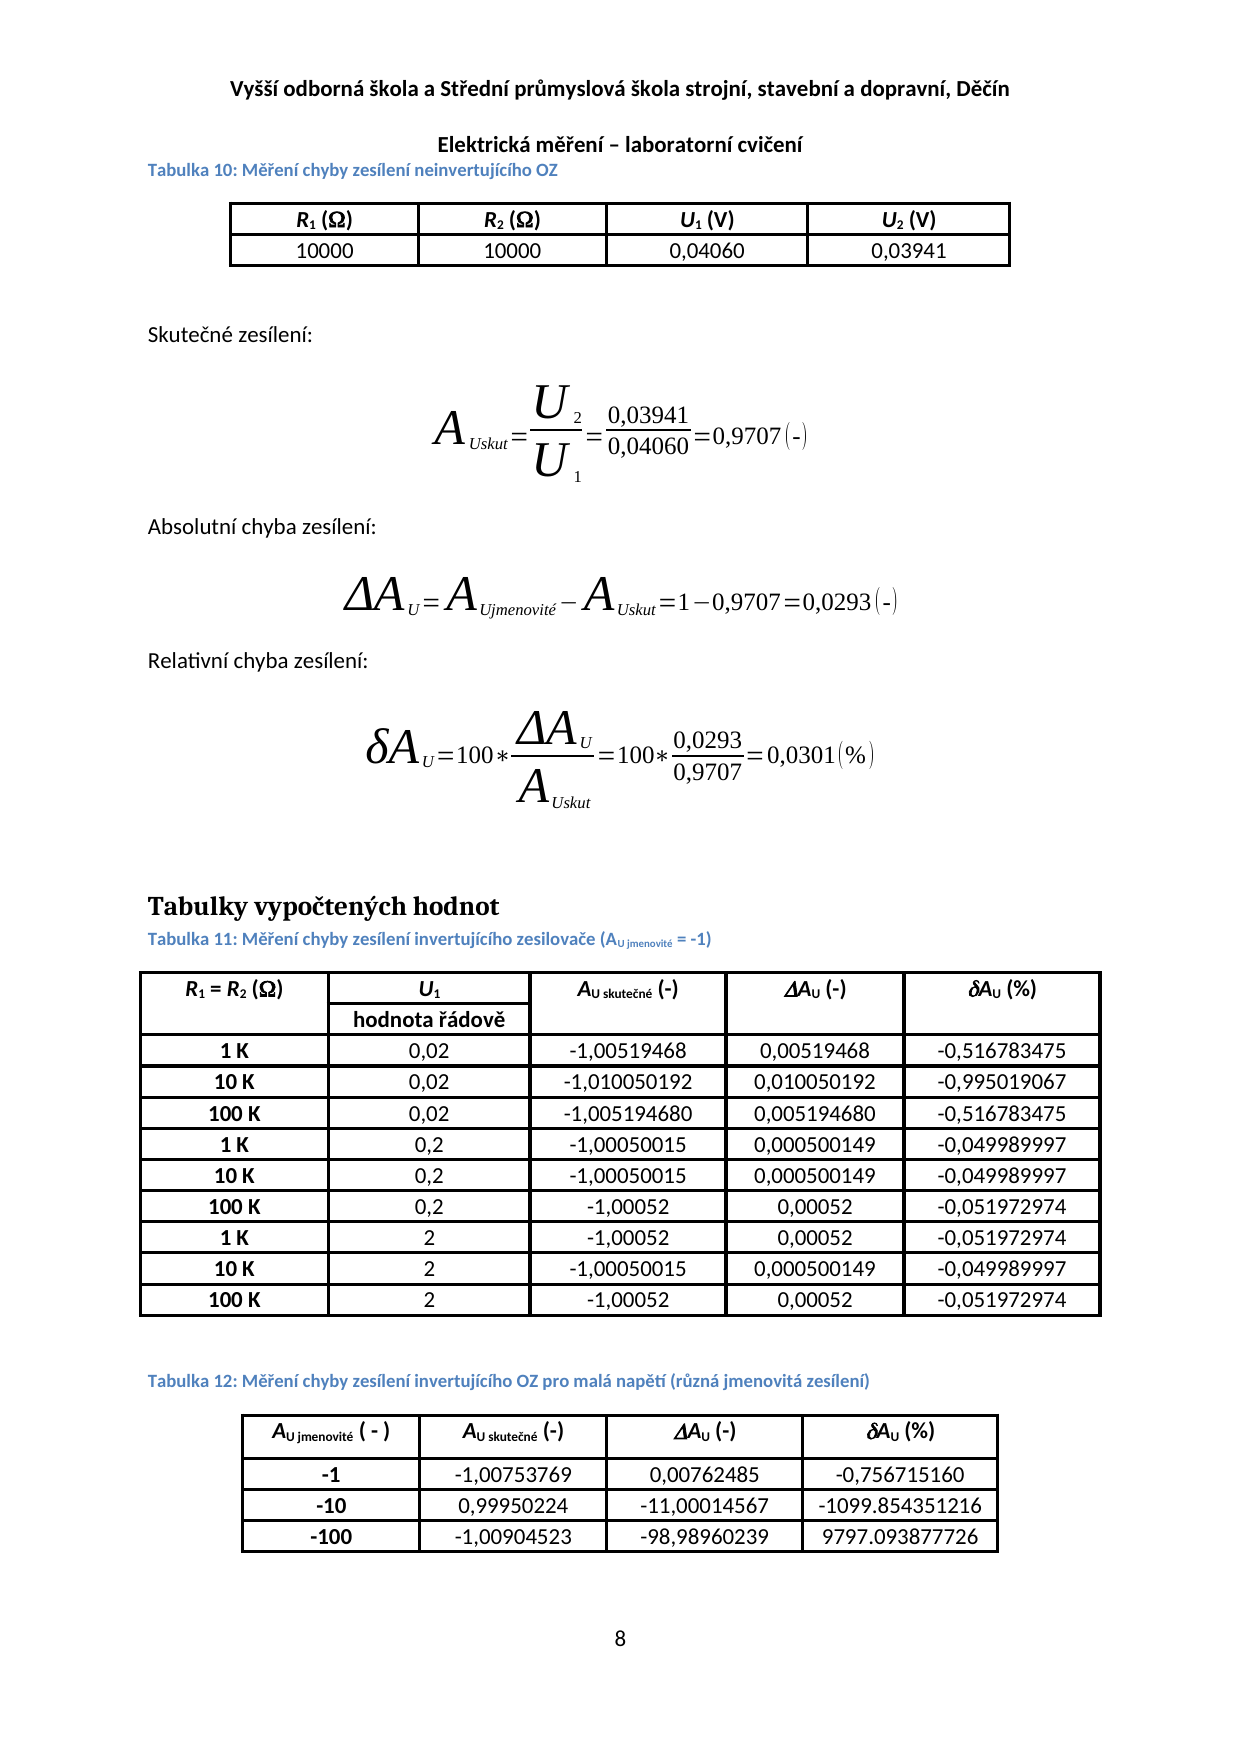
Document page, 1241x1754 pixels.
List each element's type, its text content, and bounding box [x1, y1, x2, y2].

table_cell 0,2 [330, 1130, 528, 1158]
table_cell 0,00052 [728, 1192, 902, 1220]
table_cell 0,00052 [728, 1286, 902, 1313]
table_cell 0,02 [330, 1099, 528, 1127]
table_cell -98,98960239 [608, 1522, 801, 1550]
table_cell -0,995019067 [906, 1068, 1098, 1096]
table_cell hodnota řádově [330, 1005, 528, 1033]
table_cell 2 [330, 1286, 528, 1313]
table_cell 10 K [142, 1161, 327, 1189]
table_cell -1,00052 [532, 1192, 724, 1220]
table_cell -0,051972974 [906, 1286, 1098, 1313]
table_cell 100 K [142, 1286, 327, 1313]
table_cell -1 [244, 1460, 418, 1488]
table_cell -1,00050015 [532, 1130, 724, 1158]
table_cell 0,00762485 [608, 1460, 801, 1488]
table_cell -1,00050015 [532, 1254, 724, 1282]
table_cell 100 K [142, 1192, 327, 1220]
table_cell 10000 [232, 236, 417, 264]
table_cell -1,00519468 [532, 1036, 724, 1064]
table_cell -11,00014567 [608, 1491, 801, 1519]
table_cell 2 [330, 1223, 528, 1251]
table_cell 10000 [420, 236, 605, 264]
table_cell 0,2 [330, 1161, 528, 1189]
table_cell -0,756715160 [804, 1460, 996, 1488]
table_cell -100 [244, 1522, 418, 1550]
table_cell 1 K [142, 1223, 327, 1251]
table_cell 0,000500149 [728, 1130, 902, 1158]
table_cell -0,051972974 [906, 1223, 1098, 1251]
table_cell 0,03941 [809, 236, 1008, 264]
table_header AU (-) [728, 974, 902, 1033]
table_cell 0,010050192 [728, 1068, 902, 1096]
table_cell -1,00052 [532, 1286, 724, 1313]
table_cell 0,04060 [608, 236, 806, 264]
text Tabulka 10: Měření chyby zesílení neinvertujícího OZ [148, 158, 1093, 181]
table_cell -0,049989997 [906, 1130, 1098, 1158]
table_cell 1 K [142, 1036, 327, 1064]
table_cell -10 [244, 1491, 418, 1519]
subtitle Tabulky vypočtených hodnot [148, 891, 1093, 923]
table_cell 0,000500149 [728, 1161, 902, 1189]
table_header U2 (V) [809, 205, 1008, 233]
table_cell 0,02 [330, 1036, 528, 1064]
text Skutečné zesílení: [148, 320, 1093, 348]
table_cell -1,00753769 [421, 1460, 605, 1488]
table_header AU (-) [608, 1417, 801, 1457]
table_header R2 () [420, 205, 605, 233]
table_header AU (%) [906, 974, 1098, 1033]
table_cell 1 K [142, 1130, 327, 1158]
table_cell 0,005194680 [728, 1099, 902, 1127]
table_cell 2 [330, 1254, 528, 1282]
table_cell 10 K [142, 1254, 327, 1282]
table_cell -1099.854351216 [804, 1491, 996, 1519]
table_header AU (%) [804, 1417, 996, 1457]
table_cell -1,005194680 [532, 1099, 724, 1127]
text Tabulka 12: Měření chyby zesílení invertujícího OZ pro malá napětí (různá jmenovitá zesílení) [148, 1370, 1093, 1393]
table_cell -1,00050015 [532, 1161, 724, 1189]
table_cell -0,516783475 [906, 1036, 1098, 1064]
table_header U1 [330, 974, 528, 1002]
text Relativní chyba zesílení: [148, 646, 1093, 674]
table_cell 100 K [142, 1099, 327, 1127]
table_cell -0,051972974 [906, 1192, 1098, 1220]
text Tabulka 11: Měření chyby zesílení invertujícího zesilovače (AU jmenovité = -1) [148, 927, 1093, 950]
table_cell -1,00904523 [421, 1522, 605, 1550]
text Absolutní chyba zesílení: [148, 512, 1093, 541]
table_cell 0,02 [330, 1068, 528, 1096]
table_cell 9797.093877726 [804, 1522, 996, 1550]
table_cell 0,00052 [728, 1223, 902, 1251]
table_header AU skutečné (-) [421, 1417, 605, 1457]
table_cell -0,049989997 [906, 1161, 1098, 1189]
table_cell 0,000500149 [728, 1254, 902, 1282]
table_cell 0,00519468 [728, 1036, 902, 1064]
table_cell -1,010050192 [532, 1068, 724, 1096]
table_header AU skutečné (-) [532, 974, 724, 1033]
table_cell -0,516783475 [906, 1099, 1098, 1127]
table_header AU jmenovité ( - ) [244, 1417, 418, 1457]
table_cell 10 K [142, 1068, 327, 1096]
table_cell 0,2 [330, 1192, 528, 1220]
table_cell -1,00052 [532, 1223, 724, 1251]
table_cell 0,99950224 [421, 1491, 605, 1519]
table_header R1 () [232, 205, 417, 233]
table_header R1 = R2 () [142, 974, 327, 1033]
table_header U1 (V) [608, 205, 806, 233]
table_cell -0,049989997 [906, 1254, 1098, 1282]
